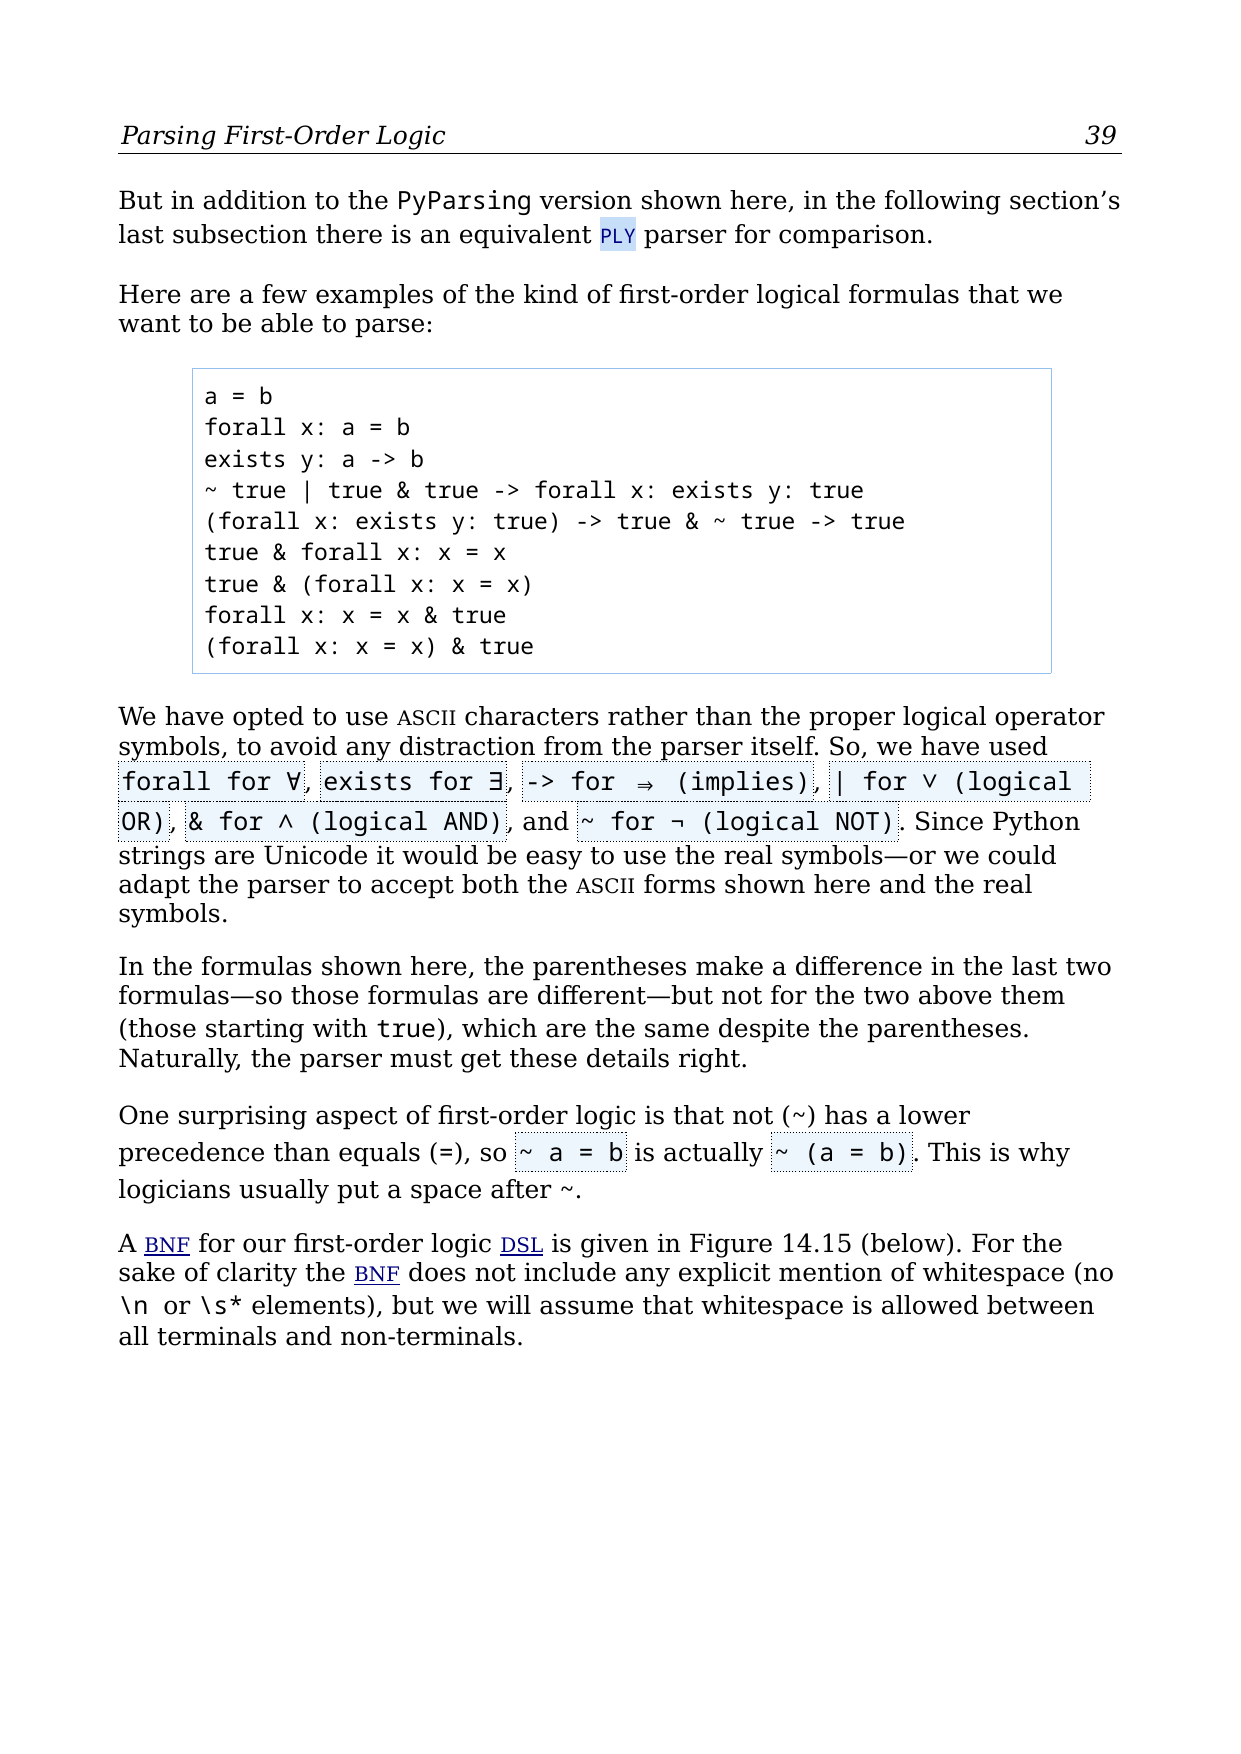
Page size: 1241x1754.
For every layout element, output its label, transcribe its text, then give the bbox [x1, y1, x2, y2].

text (forall x: x = x) & true [193, 618, 1051, 673]
text exists y: a -> b [193, 431, 1051, 462]
text forall x: a = b [193, 399, 1051, 431]
text (forall x: exists y: true) -> true & ~ true -> true [193, 493, 1051, 524]
text ~ true | true & true -> forall x: exists y: true [193, 462, 1051, 493]
text But in addition to the PyParsing version shown here, in the following section’s last subsection there is an equivalent ply parser for comparison. [118, 183, 1122, 251]
text In the formulas shown here, the parentheses make a difference in the last two formulas—so those formulas are different—but not for the two above them (those starting with true), which are the same despite the parentheses. Naturally, the parser must get these details right. [118, 952, 1122, 1074]
text A bnf for our first-order logic dsl is given in Figure 14.15 (below). For the sake of clarity the bnf does not include any explicit mention of whitespace (no \n or \s* elements), but we will assume that whitespace is allowed between all terminals and non-terminals. [118, 1229, 1122, 1351]
text true & forall x: x = x [193, 524, 1051, 556]
text a = b [193, 369, 1051, 399]
text true & (forall x: x = x) [193, 556, 1051, 587]
text One surprising aspect of first-order logic is that not (~) has a lower precedence than equals (=), so ~ a = b is actually ~ (a = b). This is why logicians usually put a space after ~. [118, 1097, 1122, 1206]
text Here are a few examples of the kind of first-order logical formulas that we want to be able to parse: [118, 280, 1122, 339]
text forall x: x = x & true [193, 587, 1051, 618]
text We have opted to use ascii characters rather than the proper logical operator symbols, to avoid any distraction from the parser itself. So, we have used forall for ∀, exists for ∃, -> for ⇒ (implies), | for ∨ (logical OR), & for ∧ (logical AND), and ~ for ¬ (logical NOT). Since Python strings are Unicode it would be easy to use the real symbols—or we could adapt the parser to accept both the ascii forms shown here and the real symbols. [118, 703, 1122, 929]
